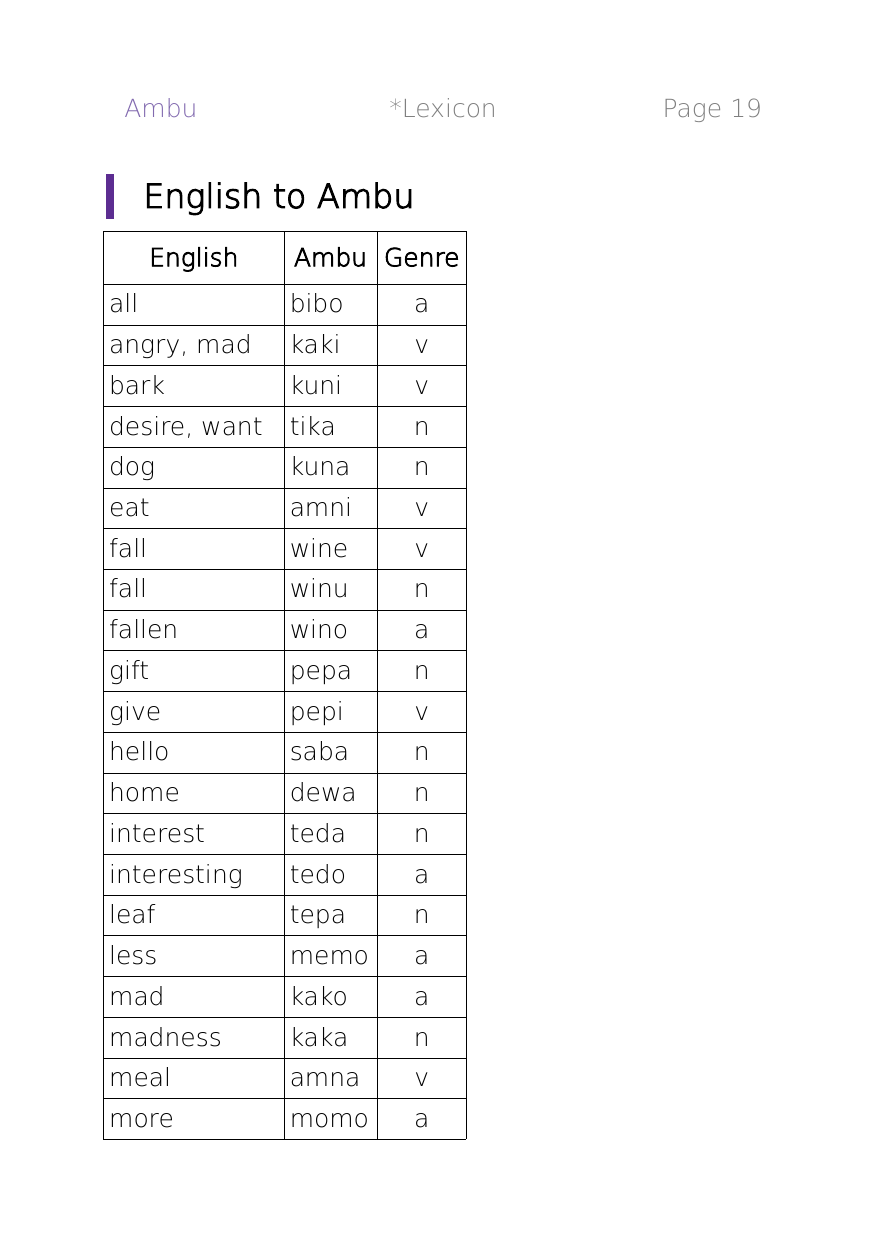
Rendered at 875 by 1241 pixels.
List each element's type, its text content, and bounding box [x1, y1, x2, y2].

table_cell kako [285, 977, 377, 1017]
table_cell angry, mad [104, 326, 284, 365]
table_cell n [378, 407, 466, 447]
table_cell meal [104, 1059, 284, 1098]
table_cell interesting [104, 855, 284, 895]
table_cell a [378, 611, 466, 650]
table_cell n [378, 448, 466, 487]
table_header English [104, 232, 284, 284]
table_header Ambu [285, 232, 377, 284]
table_cell n [378, 733, 466, 772]
table_cell amna [285, 1059, 377, 1098]
table_cell v [378, 1059, 466, 1098]
table_cell dewa [285, 774, 377, 813]
table_cell kuna [285, 448, 377, 487]
table_cell a [378, 855, 466, 895]
table_cell fall [104, 570, 284, 609]
table_header Genre [378, 232, 466, 284]
table_cell n [378, 774, 466, 813]
table_cell n [378, 651, 466, 691]
table_cell kuni [285, 366, 377, 406]
table_cell winu [285, 570, 377, 609]
table_cell v [378, 529, 466, 569]
table_cell n [378, 1018, 466, 1058]
table_cell wino [285, 611, 377, 650]
table_cell mad [104, 977, 284, 1017]
table_cell v [378, 326, 466, 365]
table_cell kaka [285, 1018, 377, 1058]
table_cell more [104, 1099, 284, 1139]
table_cell a [378, 977, 466, 1017]
table_cell memo [285, 936, 377, 976]
table_cell gift [104, 651, 284, 691]
table_cell teda [285, 814, 377, 854]
table_cell fall [104, 529, 284, 569]
table_cell tedo [285, 855, 377, 895]
table_cell madness [104, 1018, 284, 1058]
table_cell a [378, 285, 466, 324]
table_cell less [104, 936, 284, 976]
table_cell v [378, 692, 466, 732]
table_cell v [378, 489, 466, 528]
table_cell n [378, 896, 466, 935]
table_cell a [378, 1099, 466, 1139]
table_cell home [104, 774, 284, 813]
table_cell dog [104, 448, 284, 487]
table_cell n [378, 570, 466, 609]
table_cell wine [285, 529, 377, 569]
table_cell all [104, 285, 284, 324]
table_cell bark [104, 366, 284, 406]
table_cell tika [285, 407, 377, 447]
subtitle English to Ambu [114, 174, 779, 219]
table_cell pepa [285, 651, 377, 691]
table_cell n [378, 814, 466, 854]
table_cell a [378, 936, 466, 976]
table_cell give [104, 692, 284, 732]
table_cell desire, want [104, 407, 284, 447]
table_cell momo [285, 1099, 377, 1139]
table_cell eat [104, 489, 284, 528]
table_cell saba [285, 733, 377, 772]
table_cell tepa [285, 896, 377, 935]
table_cell bibo [285, 285, 377, 324]
table_cell interest [104, 814, 284, 854]
table_cell leaf [104, 896, 284, 935]
table_cell pepi [285, 692, 377, 732]
table_cell v [378, 366, 466, 406]
table_cell amni [285, 489, 377, 528]
table_cell hello [104, 733, 284, 772]
table_cell fallen [104, 611, 284, 650]
table_cell kaki [285, 326, 377, 365]
